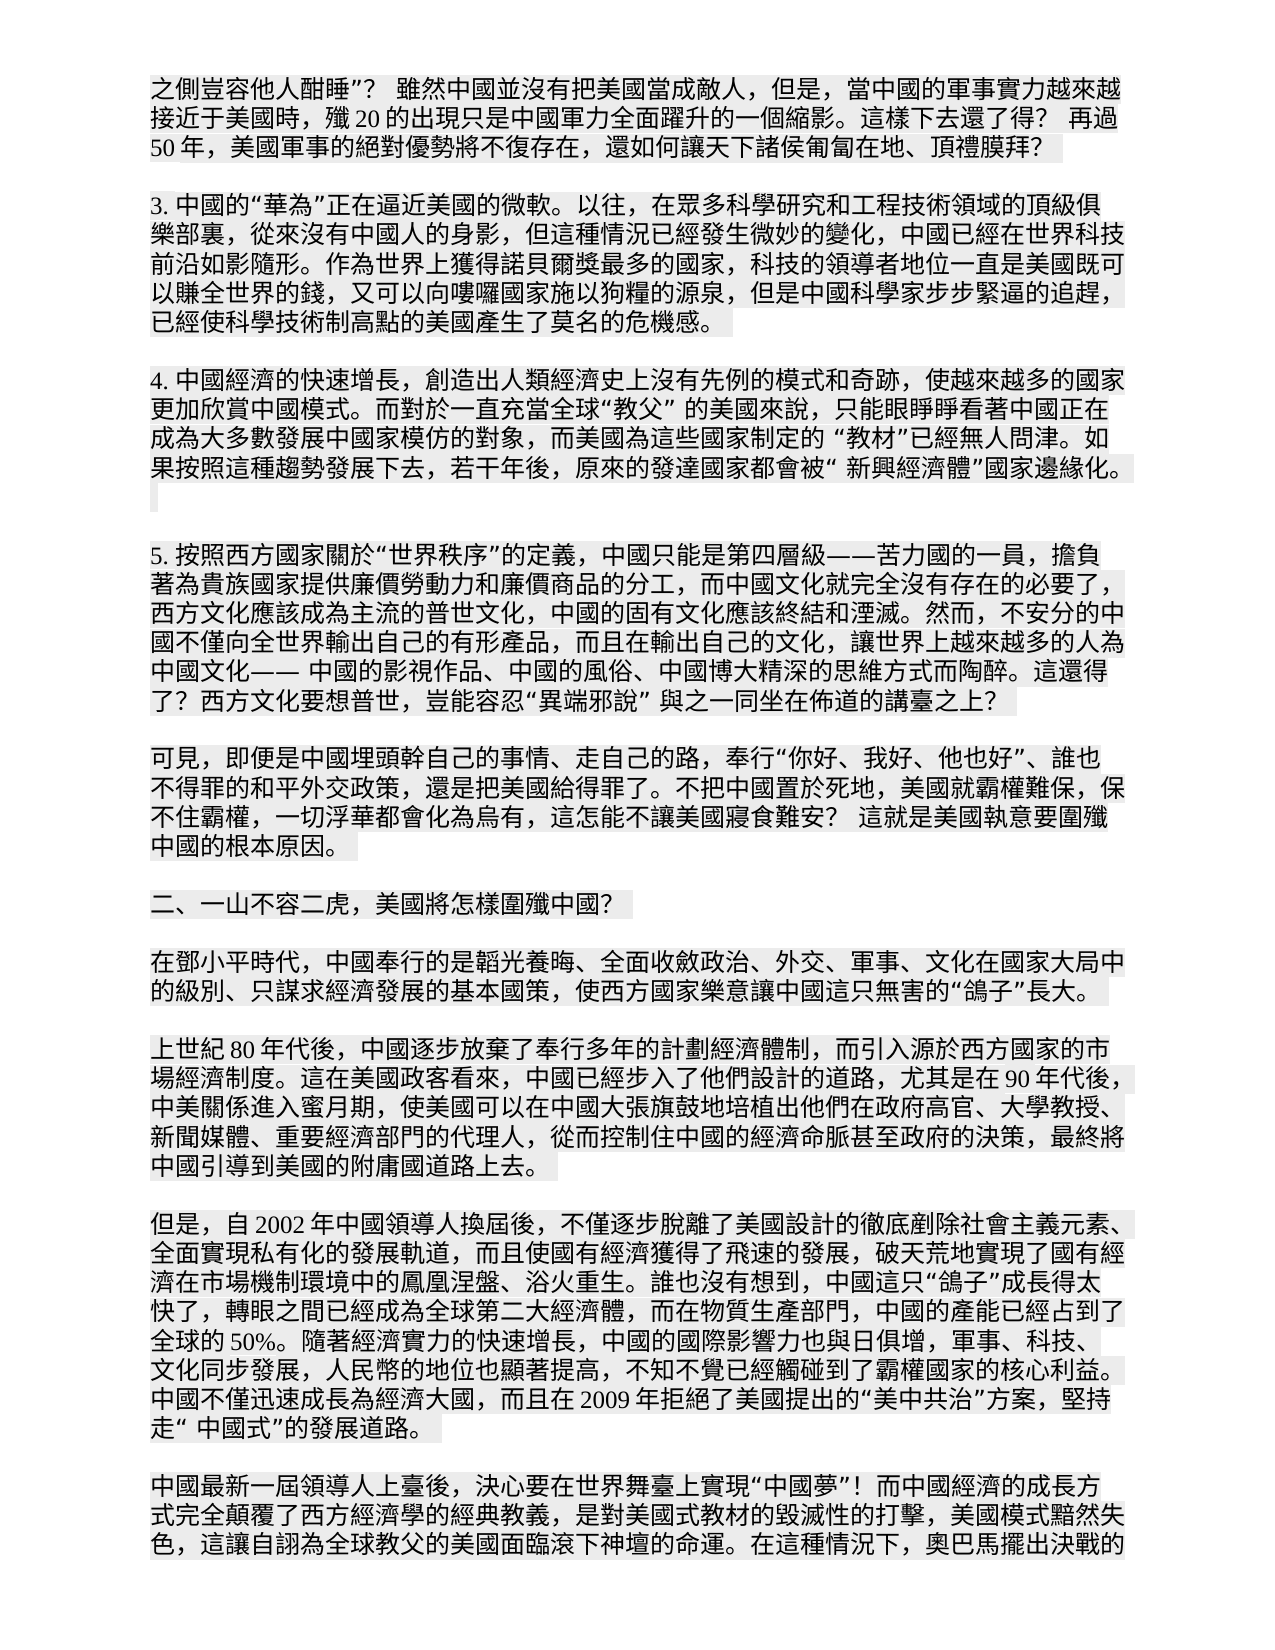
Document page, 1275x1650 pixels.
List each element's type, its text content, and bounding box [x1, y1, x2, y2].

text 這是朋友傳來的一篇文字，作者不詳；有人認為它出自中共高層智囊。究竟誰寫的，我不知道。但我仔細看了內容，寫得還不錯。事實上它只是寫出了一些普通常識，但這樣一些普通常識，卻幾乎不可能出現在這個無腦島上。 對於台灣人來說，不管你多麼不願意閱讀這樣一種 “乏味” 、不夠爆奶爆紅或有趣好笑的文章，最好還是讀一讀，因為它極其簡潔地闡明了世界下一個二十年風雲變幻的基本主軸。就跟下棋一樣，你不可能有效理解單獨一件事，除非你把它放在一個基本架構上來理解，或許才能明白為什麼會有這樣一件事的發生或存在。 政治上或經濟上，沒有什麼事是偶然的(難道會有人下棋是憑著隨機與偶然？)；輕易能看懂的叫陽謀，帶點內在模糊的叫陰謀。不管陰謀或陽謀，任何大小事的背後都是一套謀略與盤算。在我對政治、經濟的理解裏，沒有陰謀二字；所謂陰謀，只不過是細節或許還不是很清楚的一種謀略布局，而這一切布局的背後，大約就是底下這文章所闡述的這樣一個基本架構。也許20年後還活在世上的人，終究都會見到這套基本劇情的某種結局。我認為它會是一個悲劇。特別是在這島上，無人可置身事外；越早面對它，越能知道如何自處，知道自己在這樣一場無可避免的鬥爭中應抉擇什麼樣的善惡位置。當然，你也可以 “選擇” 當一個無腦的奴隸，繼續抓寶什麼夢的，繼續關注一些島內低能人事物 (謂之意見領袖) 的每日動態。 蘇古諾夫經常強調培養一個社會的文化內涵之基本重要性，他相信 “美” 確實能救世界。對此，我依然也還懷著信仰。“美” 足以讓我們脫離烏合之眾，讓我們從群眾之中的零點零零零零零零零零零幾，變成一個完整的 “一”，重拾完整人性，使我們從一隻面目模糊無腦冷血的 “蛆”，成為一個真正意義上的 “人”，自然就會在善惡上做出合適判斷，而不再只是他人為惡的一種廉價工具。 陳真 2016. 08. 24. ================== 美國戰略泄露 中國保衛戰已打響 作者不詳 2016八月 本世紀以來，把中國作為最大的假想敵，苦心積慮要將中國解體，變成第二個前蘇聯，已經成為美國政客的既定國策，這一點已經無可置疑。但這場戰爭如何佈局、如何去打，更是傾盡了從華爾街到白宮、從五角大樓到幾百個基金會所能召喚的全部國家智慧。這是個自從有人類以來前所未有的巨大工程，是從軍事、外交、政治到經濟、文化五面合圍的超級戰略佈局。 一、中國招惹了誰？ 為什麼美國要針對中國進行全面封殺的戰爭？在人類歷史上為什麼會出現中、美大對決？這是因為：自前蘇聯解體後，西方國家的政客和思想家就認為他們已經制定了世界各國的遊戲規則，也就是世界秩序。在這個世界秩序中，美國是世界的中心和統治者，理由是美國手中有兩件讓全世界所有國家都為之臣服的必殺之器：一是絕對的軍事優勢，足以消滅和震懾一切不聽話的國家；二是作為世界貨幣的美元，只要開動印刷機，就可以無所顧忌掠奪全世界的財富。 所以，美國是世界大家庭中的第一層級，而美國的親密盟國——歐洲、日澳新等貴族國家則為第二層級，餘者為第三層級僕從國、第四層級苦力國、第五層級邊緣國構成了世界的秩序。西方國家認為，這個世界秩序至少應該維持1000年！ 在上述的世界秩序中，貴族以上層級的那些國家和那些國家主流社會的公民，不再從事財富的生產，只從事科學研究、文化創造和宇宙冒險，將成為科技進步的創造者和享用者、以及宇宙的拓荒者；而僕從國、苦力國以下層級的國家和人民，將徹底淪為貴族以上國家提供物質財富的生產者甚至是 "會說話的機器”，這部分人類根本就不需要智慧的培養，只要能學會從事最低檔工作的一技之長、在業餘時間沉溺于發達國家的智慧人類為他們開發的網路遊戲就可以了。 因此，500年後世界各國，人類不同階層的差距將被無限制拉大，貴族國家主流階層人群的平均壽命將超過300歲，而僕從國以下層級國家的人均壽命還停留在70-80歲左右；主流國家人的平均智商將會達到200，而非主流國家人的平均智商將退化到80。這就是以美國為軸心的貴族國家心中夢寐以求的千年世界秩序。 而中國，雖然只關注自身發展，在國際事務中誰也不招惹，但還是中槍了。為什麼？就是因為被中國看成是“誰也不招惹” 的自身發展，不經意間已經成為貴族國家“世界秩序”的攪局者。 在這個被貴族國家既定的“世界秩序”中，中國應該是“僕從國”、“打工族” 的身份，但中國的發展已經僭越了這個身份。儘管中國並沒有挑戰已有“世界秩序”的故意，而在事實上卻已經對原有的“世界秩序”構成了威脅。 1. 人民幣越來越強大，並正在成為許多國家的結算貨幣和儲備貨幣，已經嚴重威脅到了美元的核心地位。這意味著什麼？無須解釋，美國在世界上唯我獨尊的“鎮山之寶”即將被人民幣這個 "他山之玉” 所動搖。 2.“殲20”威脅到了“F22”的至高無上的地位。美國是靠超強的軍事實力稱霸天下的，“臥榻之側豈容他人酣睡”？ 雖然中國並沒有把美國當成敵人，但是，當中國的軍事實力越來越接近于美國時，殲20的出現只是中國軍力全面躍升的一個縮影。這樣下去還了得？ 再過50年，美國軍事的絕對優勢將不復存在，還如何讓天下諸侯匍匐在地、頂禮膜拜？ 3. 中國的“華為”正在逼近美國的微軟。以往，在眾多科學研究和工程技術領域的頂級俱樂部裏，從來沒有中國人的身影，但這種情況已經發生微妙的變化，中國已經在世界科技前沿如影隨形。作為世界上獲得諾貝爾獎最多的國家，科技的領導者地位一直是美國既可以賺全世界的錢，又可以向嘍囉國家施以狗糧的源泉，但是中國科學家步步緊逼的追趕，已經使科學技術制高點的美國產生了莫名的危機感。 4. 中國經濟的快速增長，創造出人類經濟史上沒有先例的模式和奇跡，使越來越多的國家更加欣賞中國模式。而對於一直充當全球“教父” 的美國來說，只能眼睜睜看著中國正在成為大多數發展中國家模仿的對象，而美國為這些國家制定的 “教材”已經無人問津。如果按照這種趨勢發展下去，若干年後，原來的發達國家都會被“ 新興經濟體”國家邊緣化。 5. 按照西方國家關於“世界秩序”的定義，中國只能是第四層級——苦力國的一員，擔負著為貴族國家提供廉價勞動力和廉價商品的分工，而中國文化就完全沒有存在的必要了，西方文化應該成為主流的普世文化，中國的固有文化應該終結和湮滅。然而，不安分的中國不僅向全世界輸出自己的有形產品，而且在輸出自己的文化，讓世界上越來越多的人為中國文化—— 中國的影視作品、中國的風俗、中國博大精深的思維方式而陶醉。這還得了？西方文化要想普世，豈能容忍“異端邪說” 與之一同坐在佈道的講臺之上？ 可見，即便是中國埋頭幹自己的事情、走自己的路，奉行“你好、我好、他也好”、誰也不得罪的和平外交政策，還是把美國給得罪了。不把中國置於死地，美國就霸權難保，保不住霸權，一切浮華都會化為烏有，這怎能不讓美國寢食難安？ 這就是美國執意要圍殲中國的根本原因。 二、一山不容二虎，美國將怎樣圍殲中國？ 在鄧小平時代，中國奉行的是韜光養晦、全面收斂政治、外交、軍事、文化在國家大局中的級別、只謀求經濟發展的基本國策，使西方國家樂意讓中國這只無害的“鴿子”長大。 上世紀80年代後，中國逐步放棄了奉行多年的計劃經濟體制，而引入源於西方國家的市場經濟制度。這在美國政客看來，中國已經步入了他們設計的道路，尤其是在90年代後，中美關係進入蜜月期，使美國可以在中國大張旗鼓地培植出他們在政府高官、大學教授、新聞媒體、重要經濟部門的代理人，從而控制住中國的經濟命脈甚至政府的決策，最終將中國引導到美國的附庸國道路上去。 但是，自2002年中國領導人換屆後，不僅逐步脫離了美國設計的徹底剷除社會主義元素、全面實現私有化的發展軌道，而且使國有經濟獲得了飛速的發展，破天荒地實現了國有經濟在市場機制環境中的鳳凰涅盤、浴火重生。誰也沒有想到，中國這只“鴿子”成長得太快了，轉眼之間已經成為全球第二大經濟體，而在物質生產部門，中國的產能已經占到了全球的50%。隨著經濟實力的快速增長，中國的國際影響力也與日俱增，軍事、科技、文化同步發展，人民幣的地位也顯著提高，不知不覺已經觸碰到了霸權國家的核心利益。中國不僅迅速成長為經濟大國，而且在2009年拒絕了美國提出的“美中共治”方案，堅持走“ 中國式”的發展道路。 中國最新一屆領導人上臺後，決心要在世界舞臺上實現“中國夢”！而中國經濟的成長方式完全顛覆了西方經濟學的經典教義，是對美國式教材的毀滅性的打擊，美國模式黯然失色，這讓自詡為全球教父的美國面臨滾下神壇的命運。在這種情況下，奧巴馬擺出決戰的架勢，一定要要將中國消滅在羽翼尚未完全豐滿之時，就實屬必然了。 美國總統奧巴馬說得非常直白，“國際秩序的規則是由美國制定的，中國只能在規則內進行選擇，別妄想去改變規則”。它給出中國的2 種選擇是： （1）中國與美國達成某種共識和妥協，邀請中國與美國聯手，實現對全球的“美中共治”。但這種 “美中共治” 是以美國為領袖、中國為僕從的雙邊關係為前提的。在此前提下，在政治、經濟、軍事、外交、科技、文化等諸方面，可以允許中國成為經濟大國，但其他方面都必須屈尊於美國。中國的身份只能是美國的“長工”，中國可以利用這種身份迅速富裕起來，在世界各國的五大層級中，可以讓中國僅次於第二層級的貴族國家、而居於其他僕從國、苦力國之上。但是不允許中國在外交、軍事、科技、文化領域挑戰美國的核心地位，這就是美國可以容忍的最大底線。 美國保證：只要中國同意這種角色安排，就可以安心獲得200年和平發展的寶貴時間。在奧巴馬的第一個任期，已將這種訊息明確傳達給了中國領導人。 （2）如果中國拒絕了美國的提議，就只有另一種選擇—— 對中國進行全面圍堵、全面扼殺，直到把中國支解—— 這就是美國政治家的潛臺詞。 五年前，美國發動的伊拉克、利比亞戰爭以薩達姆、卡紮菲被推翻而宣告結束。按照白宮的行動計畫，世界上還有敘利亞、伊朗、俄羅斯這三個刺頭成為圍堵中國的前哨障礙，因此，就必須一鼓作氣拿下敘利亞，得手後伊朗也就陷入了四面包圍，困死伊朗就易如反掌。而俄羅斯雖大，卻只有石油這一個財路，堵住這個財路，俄羅斯就成病貓了。 在這種判斷下，美國制定了重返亞洲計畫，目標直指中國。但是，敘利亞戰爭完全出乎奧巴馬意料，不僅沒有快速收官，而且做大了IS（伊斯蘭國）、危及到了伊拉克，造成了拖累歐洲的難民潮，使歐洲盟友離心離德。如果等到逐個收拾了敘利亞、伊朗、俄羅斯再對中國下手，可能就錯過了向中國發動總攻的視窗期——2025年之前，再拖延下去，中國的經濟實力和軍力就會異常強大，就無論如何也啃不動了。 所以，奧巴馬不得不當機立斷，甩掉中東的爛攤子、與伊朗和解，把槍口直接對著中國，在2025年之前一定要發動總攻！ 志在消滅中國的戰爭已經打響。但是，這場戰爭不是傳統意義的冷熱兵器的戰爭，而是在規模上超越二次世界大戰、在性質上決定了人類命運的走向、在縱深上是集軍事、經濟、政治、外交、文化等所有手段在內的一場曠古無匹的戰爭，其有三個焦點。 1. 軍事只搭台唱戲、無影手借刀殺人。 直接用軍事手段消滅中國，對美國來說其代價無法承受。中國的遠端核武器庫，正在迅速發展的抗攔截技術、二次打擊能力，使軍事戰爭只能帶來兩敗俱傷的結果，更何況，地域遼闊的俄羅斯猶如黃雀在後。所以，用軍事作戰方式來消滅中國，已經失去可能性。 美國欲達到消滅中國的目的，就只能選擇陰損的組合拳方案： 用軍事手段對中國進行持續圍堵，讓嘍囉國與中國不斷發生摩擦、製造中國周邊的緊張局勢，從而使中國失去國際生存空間、失去外交夥伴、失去世界市場，進而誘導出中國經濟環境的惡化，使中國喪失經濟發展的強勁動力，引發企業倒閉潮、失業潮、地方政府財政崩盤潮，進而人為製造出社會動盪，再密令台獨、港獨、藏獨、疆獨以及潛伏的 “第五縱隊” 在平時按兵不動，到時機成熟時，只聽美國主子一聲號令，就在一天之內同時行動起來，萬箭齊發，直指中國的國家政權，在前所未有的混亂中，將中國肢解為7-8個國家，永久性滅絕中國這個心頭大患。 2. 美元才是掐死中國的致命手段。 由於美元在全球作為“世界貨幣” 的地位在短期內無法由其他貨幣所替代，美元的優勢比美國軍事的優勢還要巨大。更為重要的是，美國已經培植出了進行貨幣戰爭的超級戰隊：美國國內的100 個最大的託管基金、對沖基金已經將其國內的散戶投資款吸收了90% 以上，所能聚集的資金量已經超過10萬億美元，足以買斷世界上三分之一的國家。而美國制定的全球規則，允許國際資本在全球外匯市場、大宗商品期貨市場、各個國家的股票市場自由流動。而這個規則所導致的結果就是：資本巨鱷可以通過行情的興風作浪將別國資產血洗一空，無一倖免。 在這場沒有硝煙的戰爭中，可以說美國所擁有的超級戰隊不僅在2008年金融危機時毫髮無損 ，而且在美國實行 QE 政策後使其吸納的資金量增長了幾十倍！在退出QE 後，超級戰隊所控制的美元就瞬間變成了硬通貨，其購買力飆升4 倍以上，使這些基金公司成為舉世無敵的超級巨獸！ 在十幾年前，索羅斯的胃口還不足以吞下香港股市，而現在，量子基金的實力已經膨脹百倍，已經敢於做空人民幣了！ 如果說在軍事上中美之間的差距是1:5的話，在國際資本市場中美的差距就是1：500，甚至可以說，中國根本就沒有自己的專業隊伍！稍有不慎，中國與美國抗衡的本錢—— 3 萬多億美元的外匯儲備，將在 1~2 年之內被資本大鱷吞噬殆盡，那時，中國在國際市場將徹底失去話語權，對外投資和國際貿易將陷入空前困難，將進一步導致中國實體經濟的衰退、國力的枯竭，國內敵對勢力、分裂勢力的萬箭齊發就箭在弦上了。 3. 一支龐大的別動隊潛伏在中國的要害部門，蠢蠢欲動，隨時準備對現政權發動最後攻擊。他們既有來自美國的雄厚資金，又掌握了重要的社會資源。幾百個基金會已經把觸角伸進了中國上上下下的要害部門。 軍事、貨幣、別動隊，這三股力量就是美國要在地圖上抹掉中國的三把利劍。美國與中國的對決將在軍事搭台、經濟唱戲、別動隊發起衝鋒、引起中國的內亂中展開，即使中國有千枚核彈、萬艘艦船也只能眼睜睜看著自己的國家、民族被肢解而無可奈何——這就是隱藏在白宮密室中的美國滅華戰略。 三、時隔一個世紀，再打一場世界級的 “反圍剿 ”戰爭 美國的滅華戰略集中在軍事（圍堵）、貨幣（對決）、別動隊（ 製造內亂）這三把利劍上，因此，只有打殘這三把利劍，中國才能粉碎圍剿，轉危為安。 1. 加速發展中國的軍事力量。 中國要想不受世界列強的欺辱，必須加快軍事力量的發展。有人擔心軍備競賽會將中國拖垮，就像前蘇聯那樣分崩離析，而實際上這種擔憂純屬多餘。中國的情況與前蘇聯根本不能同日而語，中國有3萬多億美元的外匯儲備、每年還有1000億左右美元的外匯順差，中國主要工業品的產能已占全球產能的50%，已經大大過剩，而軍費開支僅占GDP的1.32%，還有巨大的可增加空間。在目前的軍費開支中，還包括相當部分的非軍事用途的支出，戰區調整後，好鋼用在刀刃上，就可以增加1000億元的有效投入。而在軍事科技方面，研發同樣的高科技武器，中國的研發成本連美國的20%都不到，而中國的研發速度，可以是美國的3倍以上。因此，中國根本不用懼怕跟任何國家搞軍備競賽，這種競賽只能將對手拖垮，而不是中國。 2. 中國必須做好打一場局部戰爭的準備。 30年以來，美國一直認為，中國奉行韜光養晦政策，不會與美國正面開戰，因此才會有轟炸中國使館、介入台海衝突、將釣魚島納入日美安保條約管轄範圍、侵入中國領空領海等事件的不斷發生。對這種挑釁，如果中國一再退讓，中國在世界上的威望將會成空，不僅高鐵出不去、大規模基本建設出不去、恐怕誰也不敢和中國做生意了—— 用軍事恐嚇打掉中國經濟騰飛的翅膀，這正是白宮最想要的結果。 因此，必須有一場局部戰爭來粉碎這個連環枷鎖。如果美國捲入，就可以名正言順地清除隱藏著國內的 “別動隊”，徹底剪滅威脅國家安全的隱患——這才是美國苦心經營20餘年積攢起來的連心肉，為了“別動隊” 不被剿滅，美國根本不敢輕舉妄動。因此，無論美國是否捲入，都會使中國從中獲利，沖出圍堵的籬笆，昂首闊步地向民族復興目標挺進。中國根本沒有必要擔心這場局部戰爭擴大化，因為擴大化就意味著世界的毀滅，美國也不能倖免，更是美國的歐洲盟友不希望看到的。中國有足夠的智慧將局部戰爭控制在有限範圍內。至於什麼時候、在什麼地方、與美國的哪一個嘍囉打這場局部戰爭，就屬於戰役問題了。總之，一場局部戰爭的勝利將徹底粉碎美國在2025年前對中國發動的總攻，才會有中華民族的真正崛起。 3. 用 “運動戰” 的方式扞衛人民幣的國際地位。 世人皆知，華爾街才是美國白宮的真正主人。在美元受到人民幣越來越大威脅的時候，真正的主角再也按耐不住了，索羅斯作為華爾街的代言人已經向人民幣下了“做空人民幣” 的戰書！作為金融大玩家，無論是做空還是做多某國貨幣或股市，一般而言，應該策劃于密室、行動於無聲，只有這樣才能做局成“ 老鼠倉”，等待大局跟隨波動時，再進行逆向操作，將低價購入的 "老鼠倉" 倉糧高價售出，將散戶手中的錢財血洗一空。 為什麼索羅斯要將 “秘密” 公開於世呢？ 就是因為人民幣雖有所貶值，但遠未達到索羅斯可以廉價收購的低點，靠索羅斯那點本錢，還不足造成人民幣的崩潰。所以，他大聲呼喚中國經濟要“硬著陸” ，就是要製造恐慌氣氛，讓中國的機構和個人跟風拋售人民幣換購美元，迫使人民幣出現塌方式貶值，進而打擊中國股市，使中國經濟陷入斷崖式衰退，並用廉價換購的人民幣瘋狂收購中國資產，再製造一波股市上漲行情，將資產拋出。這樣一來，不僅大賺了一把，而且用老鼠的力氣掀翻了大象。 如果中國政府進行干預，拋售美元以挽救人民幣匯率，他就夥同更多的金融大玩家去收購中國在外匯市場出售的美元，直到把中國的外匯儲備掏空，最後撐不下去，導致人民幣崩盤。中國無論是拋售外匯儲備還是不拋，都是兩難選擇。因此，不能把目光局限在外匯市場，而應充分利用大宗商品價格跳水的天賜良機，將外匯儲備用於跨國經濟建設。 (1) 用外匯儲備作為後備資金池，巨量發行收益率較高的人民幣基本建設投資債券，而購買債券者可以選擇人民幣高收益或者用外幣償還，這樣一來，人民幣在限定範圍內的高收益率，就會促使人民幣走強，又不傷及股市和實體經濟，還會大大加速高鐵、港口、機場、城市地下管網改造、養老設施、污染治理設施、水利和防災設施的建設規模和速度，刺激中國的經濟增長，是對做空人民幣企圖的毀滅性還擊。 (2) 宣告重振中國房地產的新政策——取消開發商的專屬特權，在符合規劃的前提下，任何主體都可以進行城市住宅建設，將不完全產權、不可交易的自住型住宅作為房地產開發的主要方向，減半收取此類住宅的土地出讓金，減收部分轉化為政府持有部分產權，使平均房價下降30-50%，以迎合農村人口向城市的轉移，掀起城市建設的新高潮。 (3) 用外匯儲備作為資金池，設立萬億級體量的國家級技術創新投資基金，一改中國的科技基金規模過小無法容錯的弊端，讓賭10中1的高風險概率獲得商業化支撐（目前，只有美國資本市場才有這種高風險機制，這就是美國成為科技領導者的秘訣），強力推進戰略性新興產業、關鍵核心技術的升級和產業化。 (4) 用2～3 千億美元外匯儲備收購俄羅斯及其盟國資產，不僅對俄羅斯雪中送炭，而且逢低收購，物有所值，為中俄經濟一體化鋪平了道路，使中國的經濟版圖可以延伸到歐洲腹地。 4. 勒緊 “別動隊” 脖子上的繩索，逼迫其主子作出重大讓步。 對美國而言，投入鉅資、苦心經營20多年才培育出的“別動隊” 才是真正的連心肉，只要中國決心打一場維護領土完整的局部戰爭，就會讓美國陷入兩難選擇，如果捲入，中國就有理由以叛國罪的名義將“別動隊”一鍋端；如果不捲入，中國必將通過局部戰爭打出新的國際秩序，美國的霸權就成昨日黃花了！ [150, 75, 1125, 1560]
